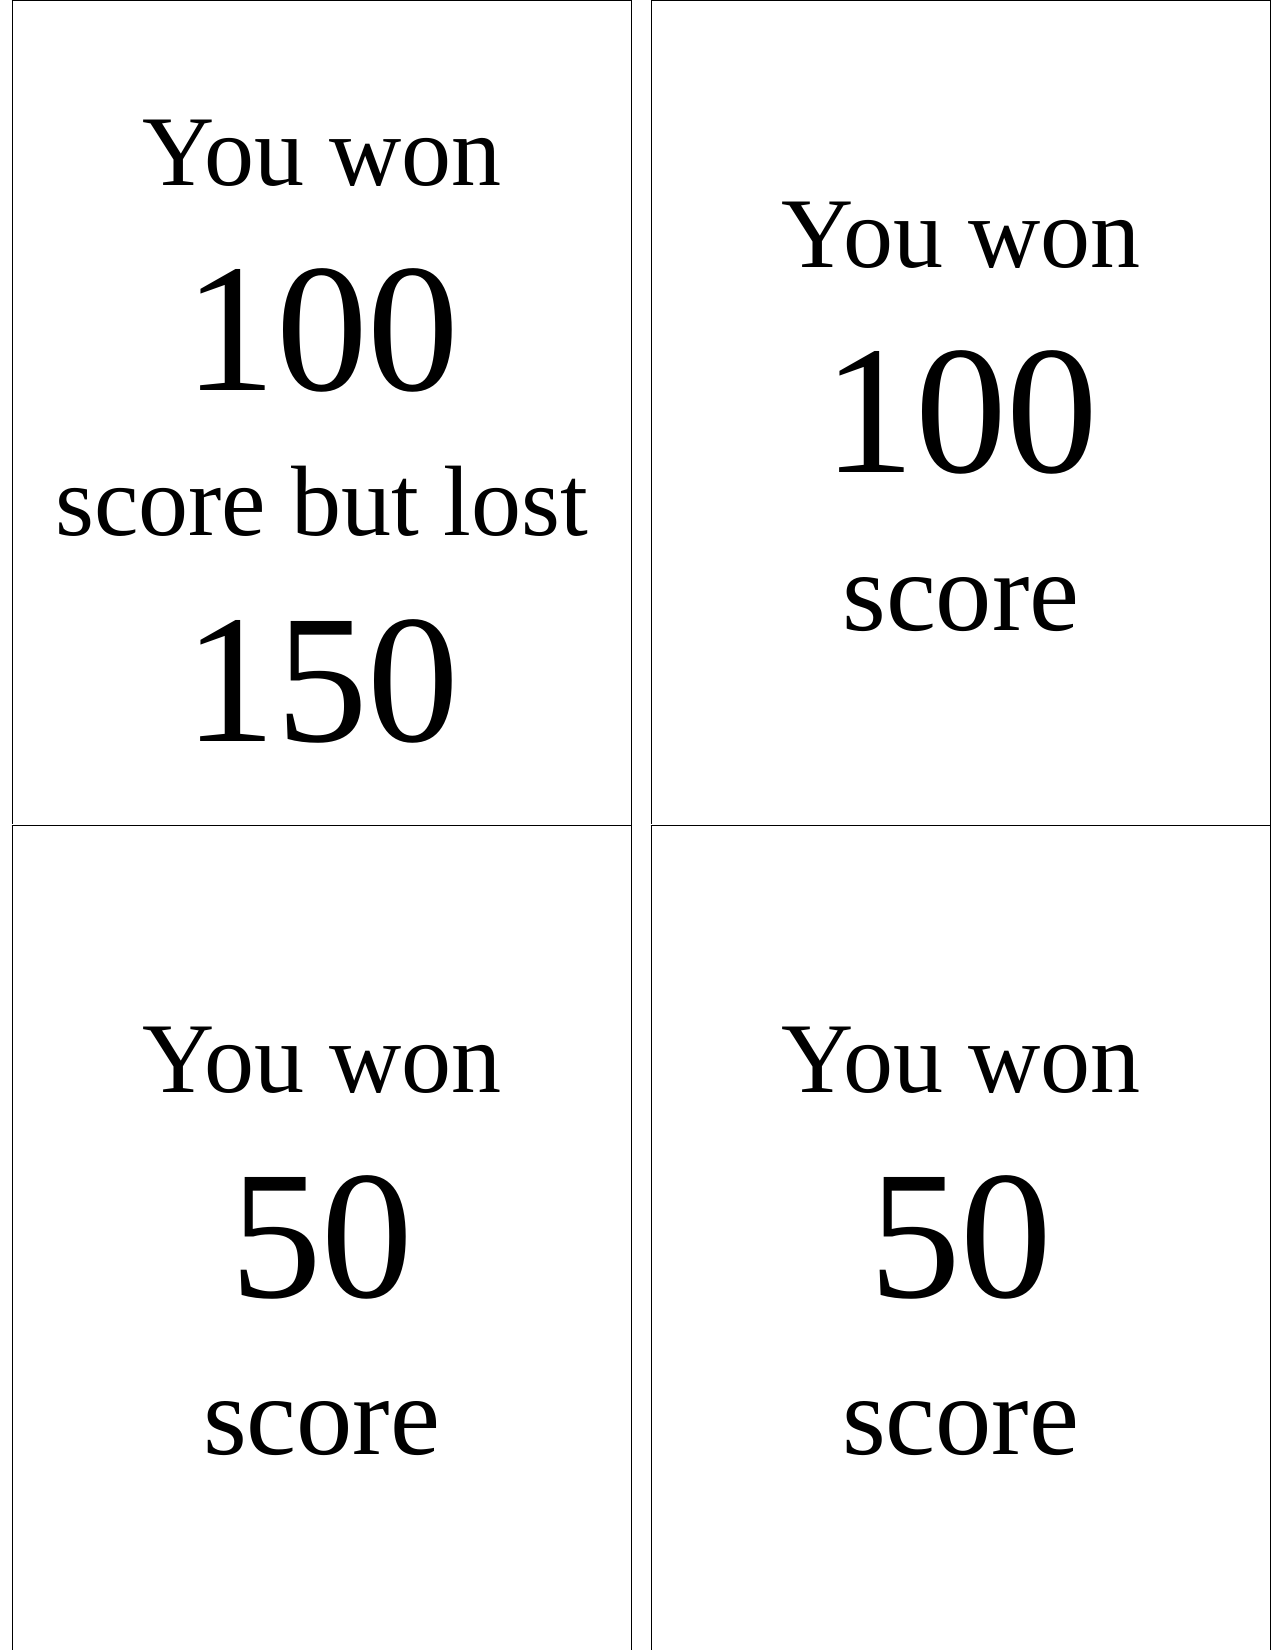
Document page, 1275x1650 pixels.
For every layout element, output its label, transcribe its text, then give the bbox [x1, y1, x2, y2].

text 50 [21, 1126, 622, 1337]
text score [660, 1349, 1261, 1479]
text You won [660, 174, 1261, 289]
text You won [21, 999, 622, 1114]
text score but lost [21, 442, 622, 557]
text You won [660, 999, 1261, 1114]
text 100 [660, 302, 1261, 512]
text 150 [21, 570, 622, 781]
text You won [21, 92, 622, 207]
text score [660, 525, 1261, 654]
text score [21, 1349, 622, 1479]
text 50 [660, 1126, 1261, 1337]
text 100 [21, 219, 622, 430]
